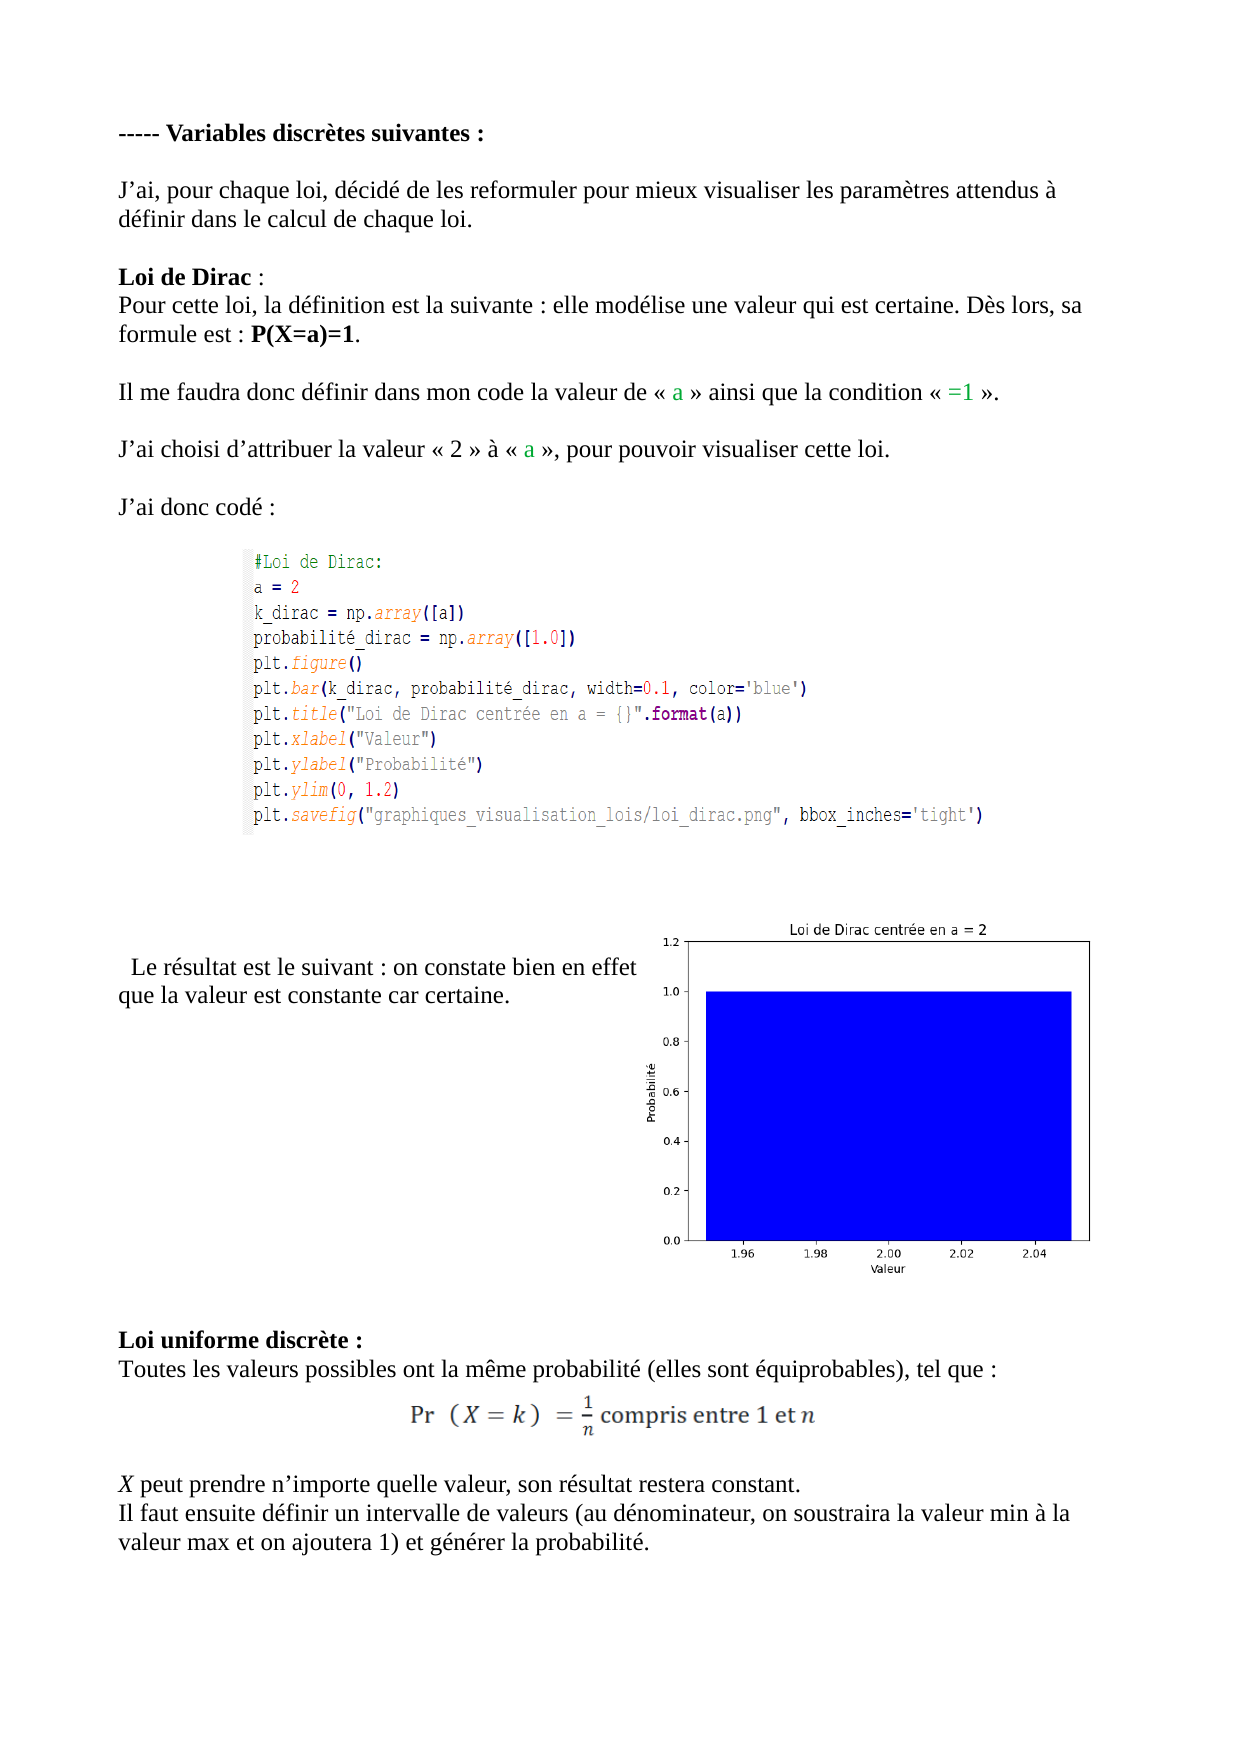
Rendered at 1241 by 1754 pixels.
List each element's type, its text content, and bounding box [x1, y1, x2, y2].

text X peut prendre n’importe quelle valeur, son résultat restera constant. [118, 1469, 1122, 1498]
text Il faut ensuite définir un intervalle de valeurs (au dénominateur, on soustraira la valeur min à la valeur max et on ajoutera 1) et générer la probabilité. [118, 1498, 1122, 1556]
picture [399, 1383, 841, 1443]
text Loi de Dirac : [118, 262, 1122, 291]
picture [242, 549, 998, 835]
text J’ai, pour chaque loi, décidé de les reformuler pour mieux visualiser les paramètres attendus à définir dans le calcul de chaque loi. [118, 176, 1122, 233]
text J’ai choisi d’attribuer la valeur « 2 » à « a », pour pouvoir visualiser cette loi. [118, 434, 1122, 463]
text Le résultat est le suivant : on constate bien en effet que la valeur est constante car certaine. [118, 952, 638, 1038]
text ----- Variables discrètes suivantes : [118, 118, 1122, 147]
text Pour cette loi, la définition est la suivante : elle modélise une valeur qui est certaine. Dès lors, sa formule est : P(X=a)=1. [118, 291, 1122, 348]
text J’ai donc codé : [118, 492, 1122, 521]
text [1097, 952, 1122, 1038]
picture [638, 915, 1097, 1283]
text Il me faudra donc définir dans mon code la valeur de « a » ainsi que la condition « =1 ». [118, 377, 1122, 406]
text Toutes les valeurs possibles ont la même probabilité (elles sont équiprobables), tel que : [118, 1354, 1122, 1383]
text Loi uniforme discrète : [118, 1326, 1122, 1354]
